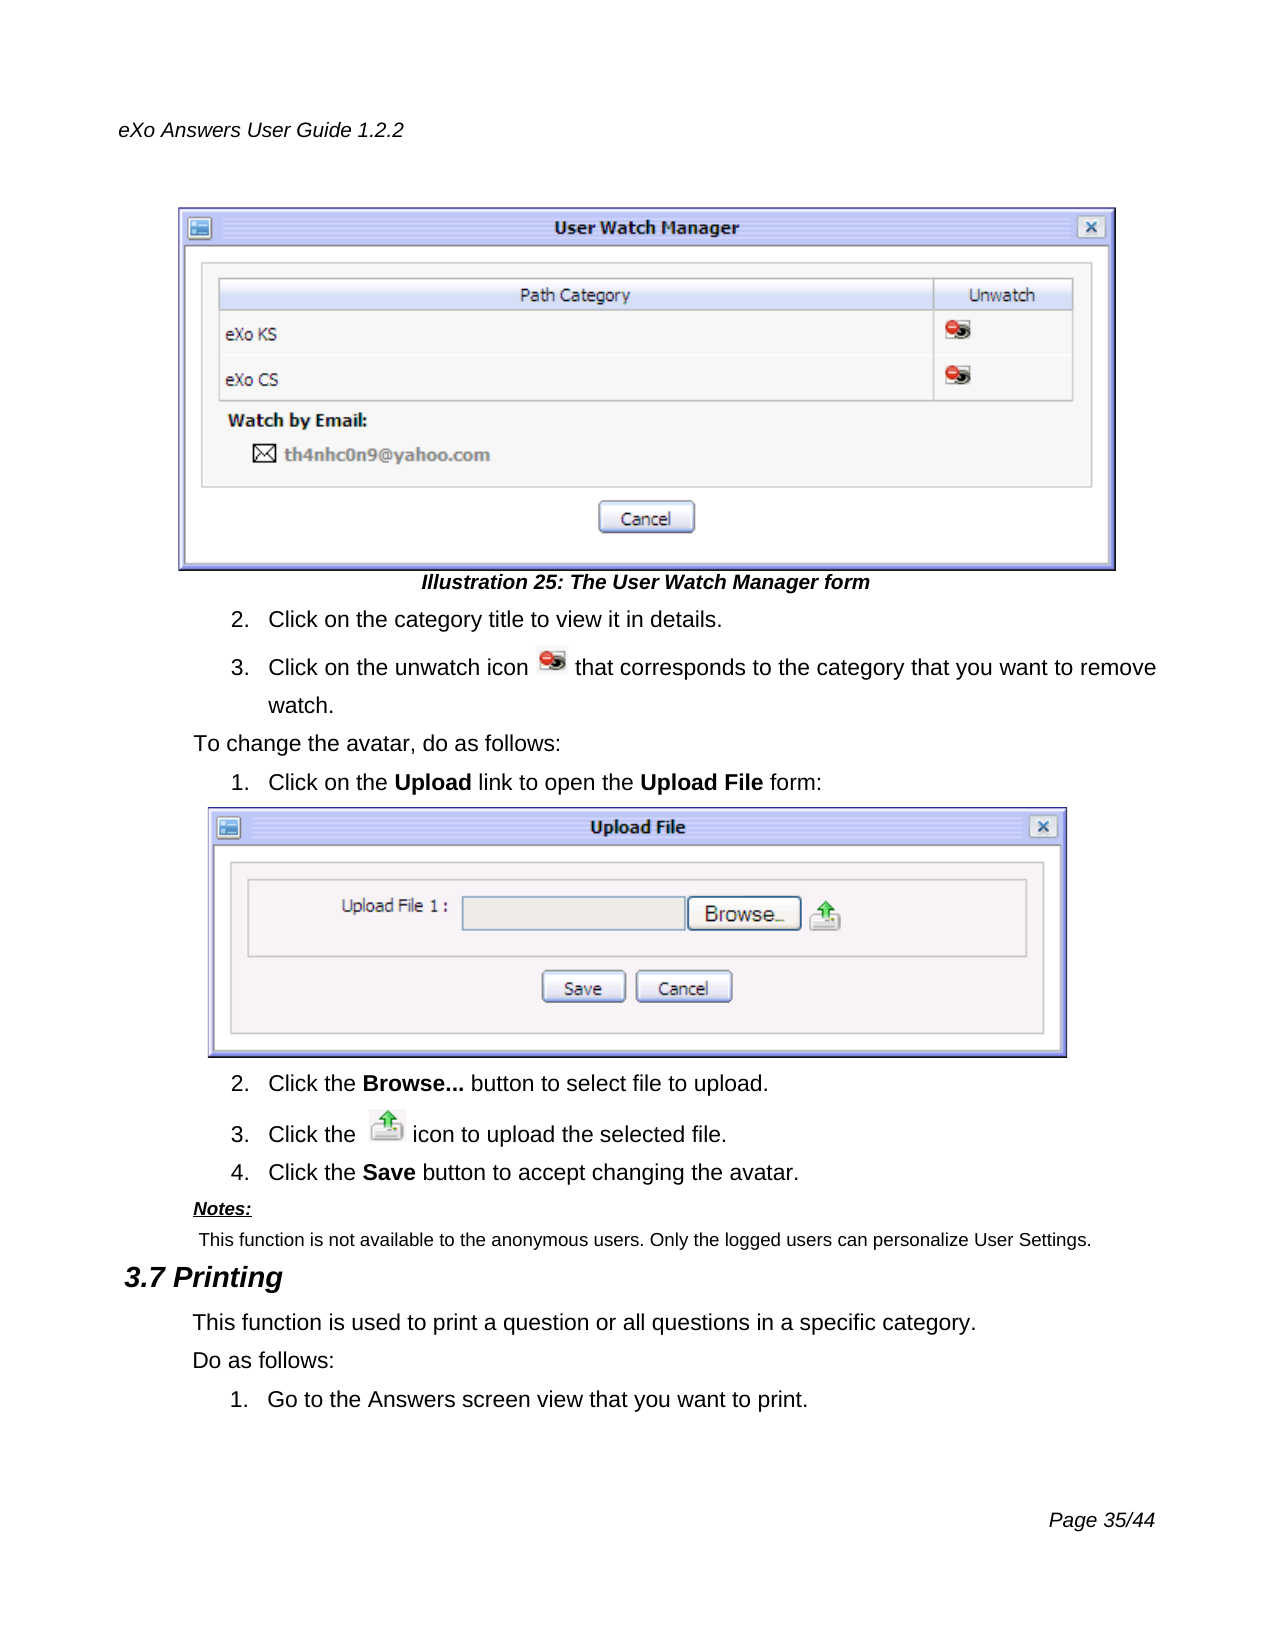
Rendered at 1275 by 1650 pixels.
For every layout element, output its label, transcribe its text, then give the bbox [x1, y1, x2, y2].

list Click on the unwatch icon that corresponds to the category that you want to remove watch. [231, 645, 1157, 718]
list Click the Save button to accept changing the avatar. [231, 1160, 1157, 1185]
list Illustration 25: The User Watch Manager form [178, 571, 1116, 594]
list Click on the Upload link to open the Upload File form: [231, 769, 1157, 795]
list Go to the Answers screen view that you want to print. [229, 1387, 1157, 1412]
text This function is used to print a question or all questions in a specific category. [192, 1310, 1157, 1335]
picture [368, 1109, 407, 1142]
text Do as follows: [192, 1348, 1157, 1374]
list Notes: [156, 1198, 1157, 1219]
list Click on the category title to view it in details. [178, 171, 1157, 632]
picture [535, 645, 569, 675]
list Click the icon to upload the selected file. [231, 1109, 1157, 1147]
picture [178, 206, 1116, 571]
picture [207, 807, 1068, 1058]
text To change the avatar, do as follows: [193, 731, 1157, 757]
list Click the Browse... button to select file to upload. [231, 808, 1157, 1096]
subtitle Printing [124, 1261, 1157, 1293]
list This function is not available to the anonymous users. Only the logged users can personalize User Settings. [156, 1229, 1157, 1250]
